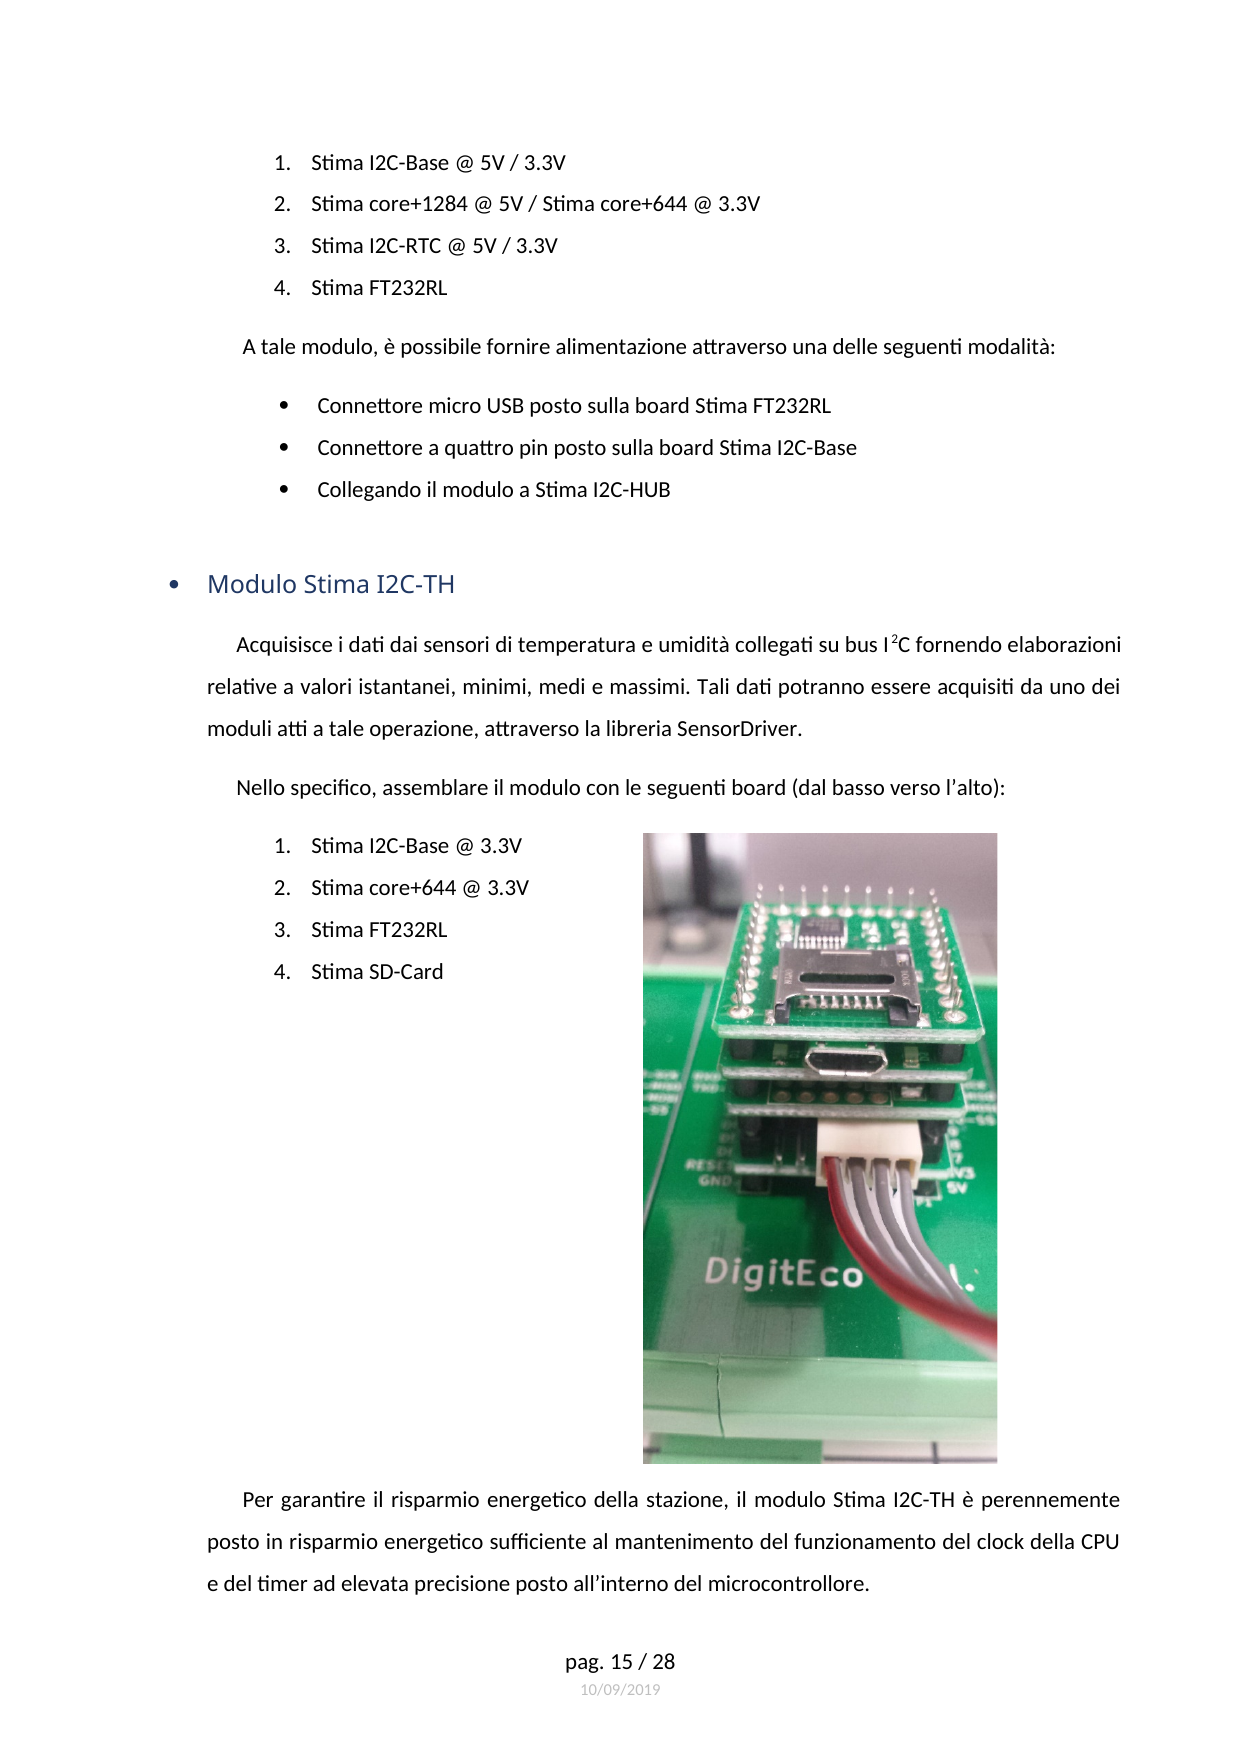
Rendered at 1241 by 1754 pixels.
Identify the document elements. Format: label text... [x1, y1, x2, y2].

list [998, 916, 1122, 943]
text A tale modulo, è possibile fornire alimentazione attraverso una delle seguenti modalità: [207, 332, 1122, 360]
list Stima FT232RL [274, 273, 1122, 302]
list Stima I2C-RTC @ 5V / 3.3V [274, 232, 1122, 259]
text Acquisisce i dati dai sensori di temperatura e umidità collegati su bus I2C fornendo elaborazioni relative a valori istantanei, minimi, medi e massimi. Tali dati potranno essere acquisiti da uno dei moduli atti a tale operazione, attraverso la libreria SensorDriver. [207, 630, 1122, 742]
list Stima SD-Card [274, 957, 643, 986]
picture [643, 833, 998, 1464]
text Nello specifico, assemblare il modulo con le seguenti board (dal basso verso l’alto): [207, 773, 1122, 801]
list [998, 957, 1122, 986]
list Collegando il modulo a Stima I2C-HUB [280, 475, 1122, 503]
list Stima core+1284 @ 5V / Stima core+644 @ 3.3V [274, 189, 1122, 218]
list Stima I2C-Base @ 3.3V [274, 832, 1122, 859]
subtitle Modulo Stima I2C-TH [169, 567, 1122, 601]
list Connettore a quattro pin posto sulla board Stima I2C-Base [280, 433, 1122, 461]
list [998, 873, 1122, 902]
list Stima I2C-Base @ 5V / 3.3V [274, 148, 1122, 176]
list Stima FT232RL [274, 916, 643, 943]
list Stima core+644 @ 3.3V [274, 873, 643, 902]
text Per garantire il risparmio energetico della stazione, il modulo Stima I2C-TH è perennemente posto in risparmio energetico sufficiente al mantenimento del funzionamento del clock della CPU e del timer ad elevata precisione posto all’interno del microcontrollore. [207, 1485, 1122, 1597]
list Connettore micro USB posto sulla board Stima FT232RL [280, 391, 1122, 419]
